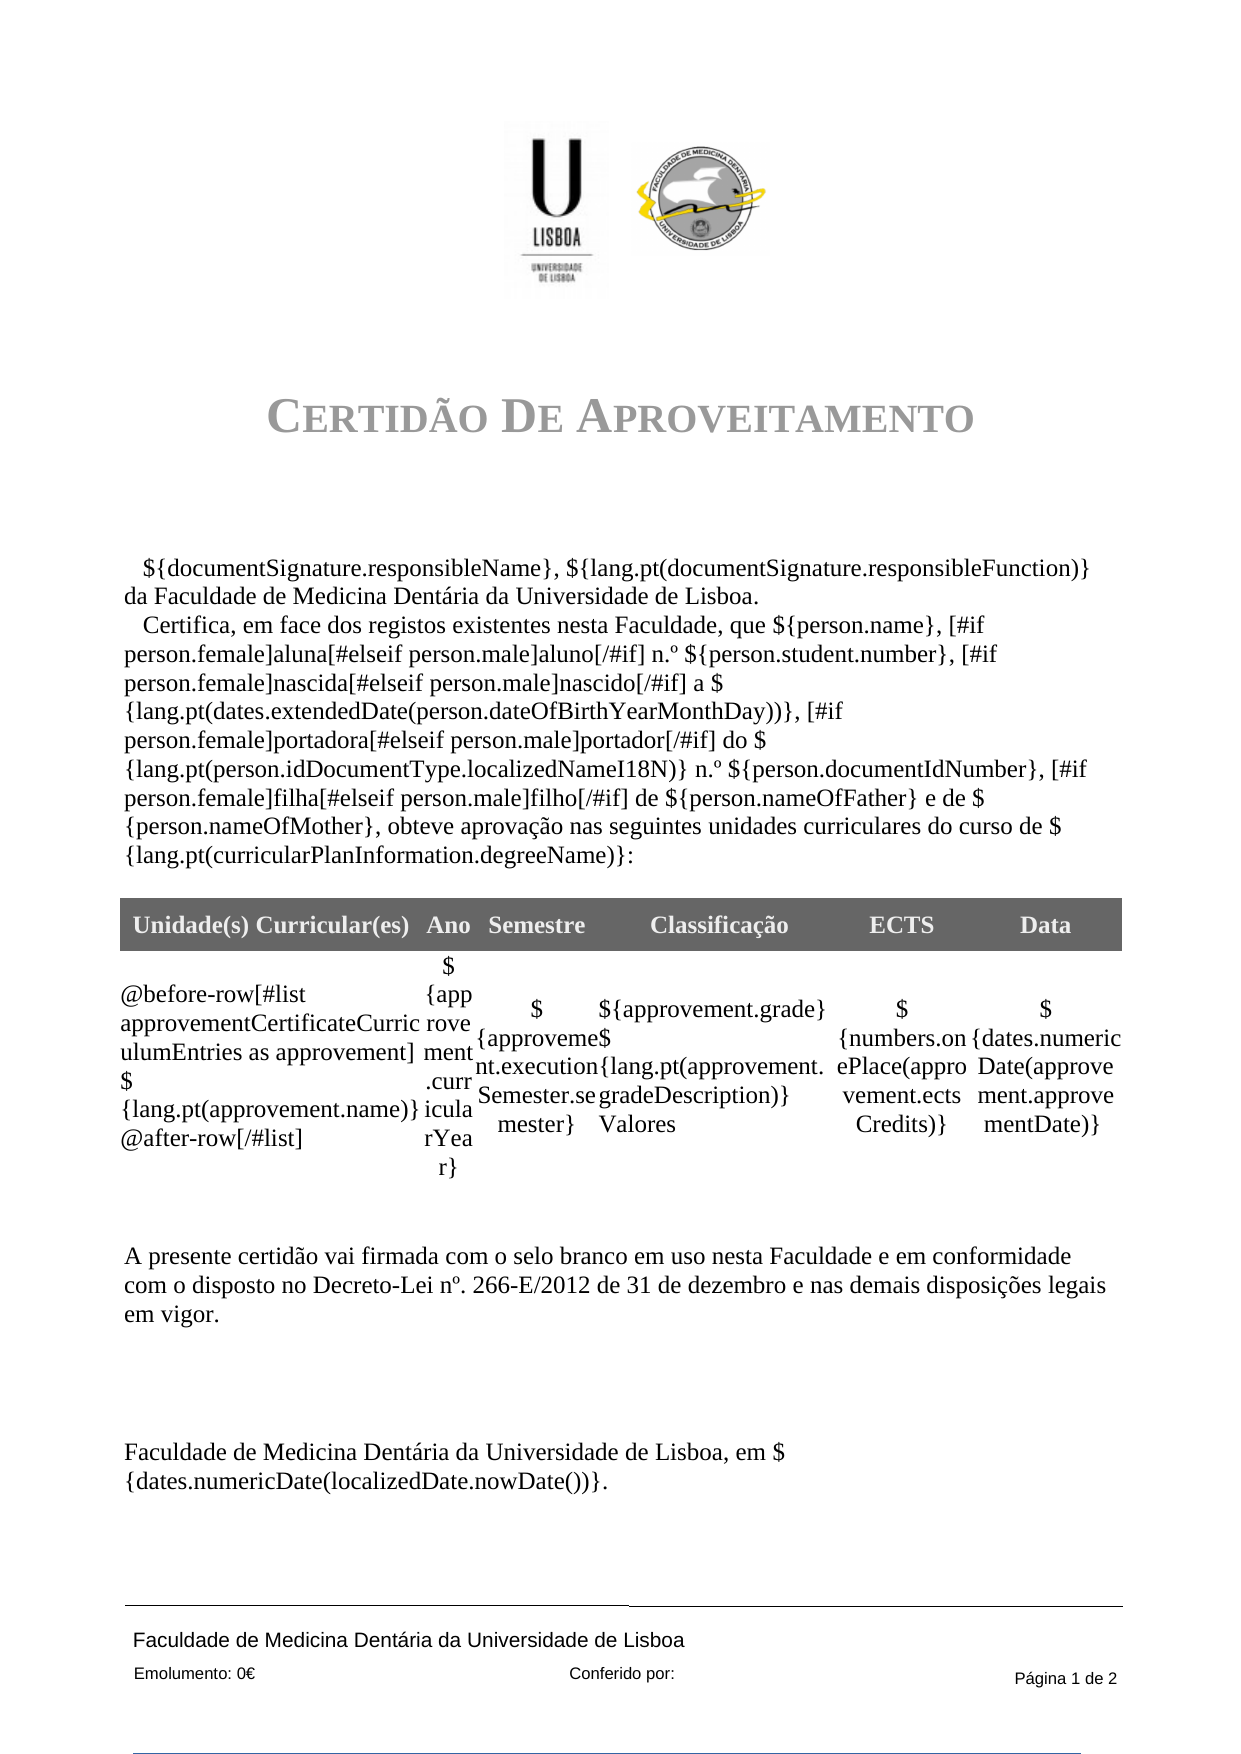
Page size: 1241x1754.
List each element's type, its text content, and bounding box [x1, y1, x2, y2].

table_header [118, 118, 620, 331]
table_header Faculdade de Medicina Dentária da Universidade de Lisboa, em ${dates.numericDate(localizedDate.nowDate())}. [118, 1432, 1122, 1573]
table_header Data [969, 898, 1122, 951]
table_header ECTS [834, 898, 969, 951]
table_header Certidão De Aproveitamento [118, 380, 1123, 449]
table_header Semestre [475, 898, 598, 951]
table_header Unidade(s) Curricular(es) [120, 898, 422, 951]
table_header ${documentSignature.responsibleName}, ${lang.pt(documentSignature.responsibleFunction)} da Faculdade de Medicina Dentária da Universidade de Lisboa. Certifica, em face dos registos existentes nesta Faculdade, que ${person.name}, [#if person.female]aluna[#elseif person.male]aluno[/#if] n.º ${person.student.number}, [#if person.female]nascida[#elseif person.male]nascido[/#if] a ${lang.pt(dates.extendedDate(person.dateOfBirthYearMonthDay))}, [#if person.female]portadora[#elseif person.male]portador[/#if] do ${lang.pt(person.idDocumentType.localizedNameI18N)} n.º ${person.documentIdNumber}, [#if person.female]filha[#elseif person.male]filho[/#if] de ${person.nameOfFather} e de ${person.nameOfMother}, obteve aprovação nas seguintes unidades curriculares do curso de ${lang.pt(curricularPlanInformation.degreeName)}: [118, 547, 1122, 1187]
table_cell ${approvement.curricularYear} [422, 951, 475, 1181]
table_cell ${approvement.executionSemester.semester} [475, 951, 598, 1181]
table_cell ${approvement.grade} ${lang.pt(approvement.gradeDescription)} Valores [598, 951, 834, 1181]
table_header Classificação [598, 898, 834, 951]
table_header Ano [422, 898, 475, 951]
picture [631, 142, 771, 256]
table_header [620, 118, 1122, 331]
table_cell ${numbers.onePlace(approvement.ectsCredits)} [834, 951, 969, 1181]
table_header A presente certidão vai firmada com o selo branco em uso nesta Faculdade e em conformidade com o disposto no Decreto-Lei nº. 266-E/2012 de 31 de dezembro e nas demais disposições legais em vigor. [118, 1236, 1122, 1333]
picture [503, 121, 610, 299]
table_cell @before-row[#list approvementCertificateCurriculumEntries as approvement] ${lang.pt(approvement.name)} @after-row[/#list] [120, 951, 422, 1181]
table_cell ${dates.numericDate(approvement.approvementDate)} [969, 951, 1122, 1181]
